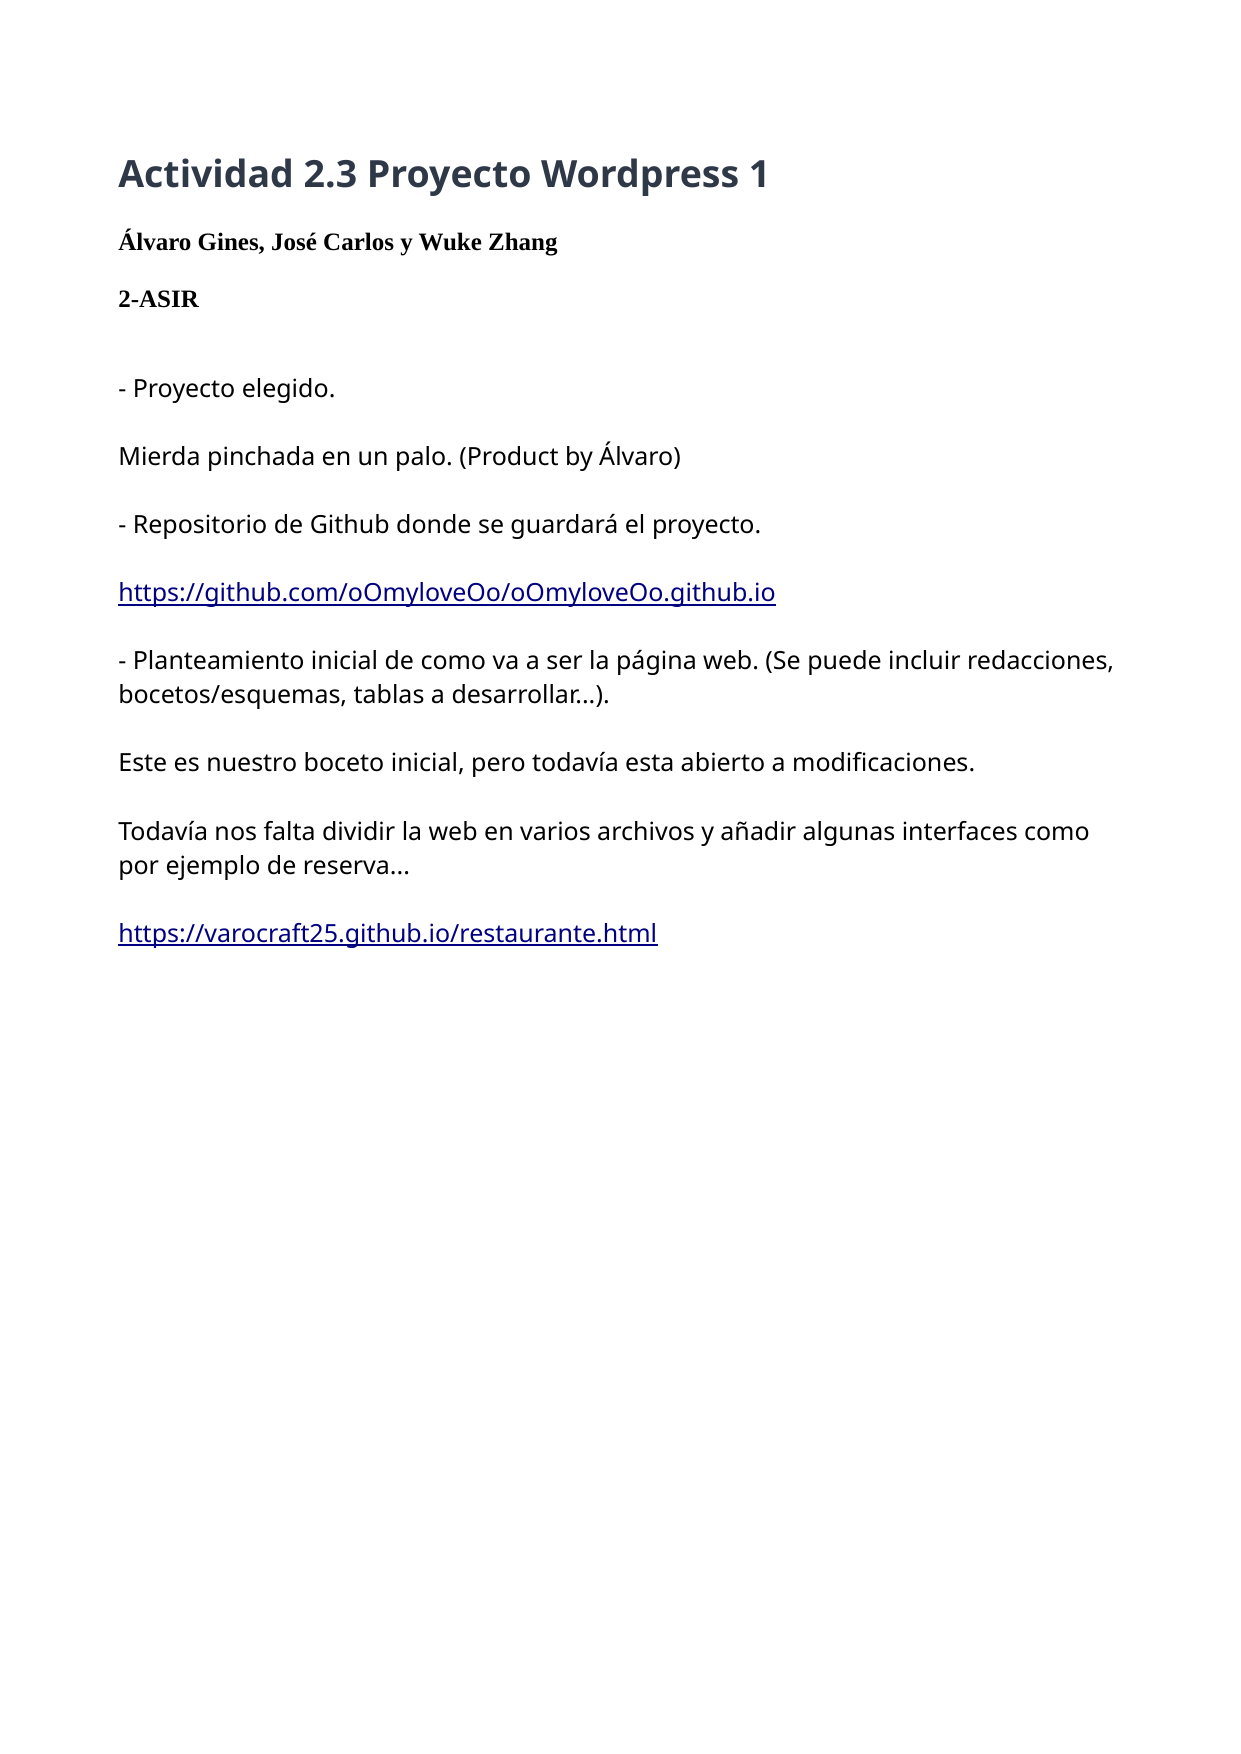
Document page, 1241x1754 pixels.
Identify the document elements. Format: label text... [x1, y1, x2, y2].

text Todavía nos falta dividir la web en varios archivos y añadir algunas interfaces como por ejemplo de reserva... [118, 813, 1122, 881]
text https://github.com/oOmyloveOo/oOmyloveOo.github.io [118, 575, 1122, 609]
text - Planteamiento inicial de como va a ser la página web. (Se puede incluir redacciones, bocetos/esquemas, tablas a desarrollar...). [118, 643, 1122, 711]
text https://varocraft25.github.io/restaurante.html [118, 915, 1122, 949]
text Álvaro Gines, José Carlos y Wuke Zhang [118, 227, 1122, 255]
text 2-ASIR [118, 284, 1122, 313]
text Actividad 2.3 Proyecto Wordpress 1 [118, 118, 1122, 198]
text Mierda pinchada en un palo. (Product by Álvaro) [118, 438, 1122, 473]
text - Repositorio de Github donde se guardará el proyecto. [118, 507, 1122, 541]
text - Proyecto elegido. [118, 370, 1122, 404]
text Este es nuestro boceto inicial, pero todavía esta abierto a modificaciones. [118, 745, 1122, 779]
